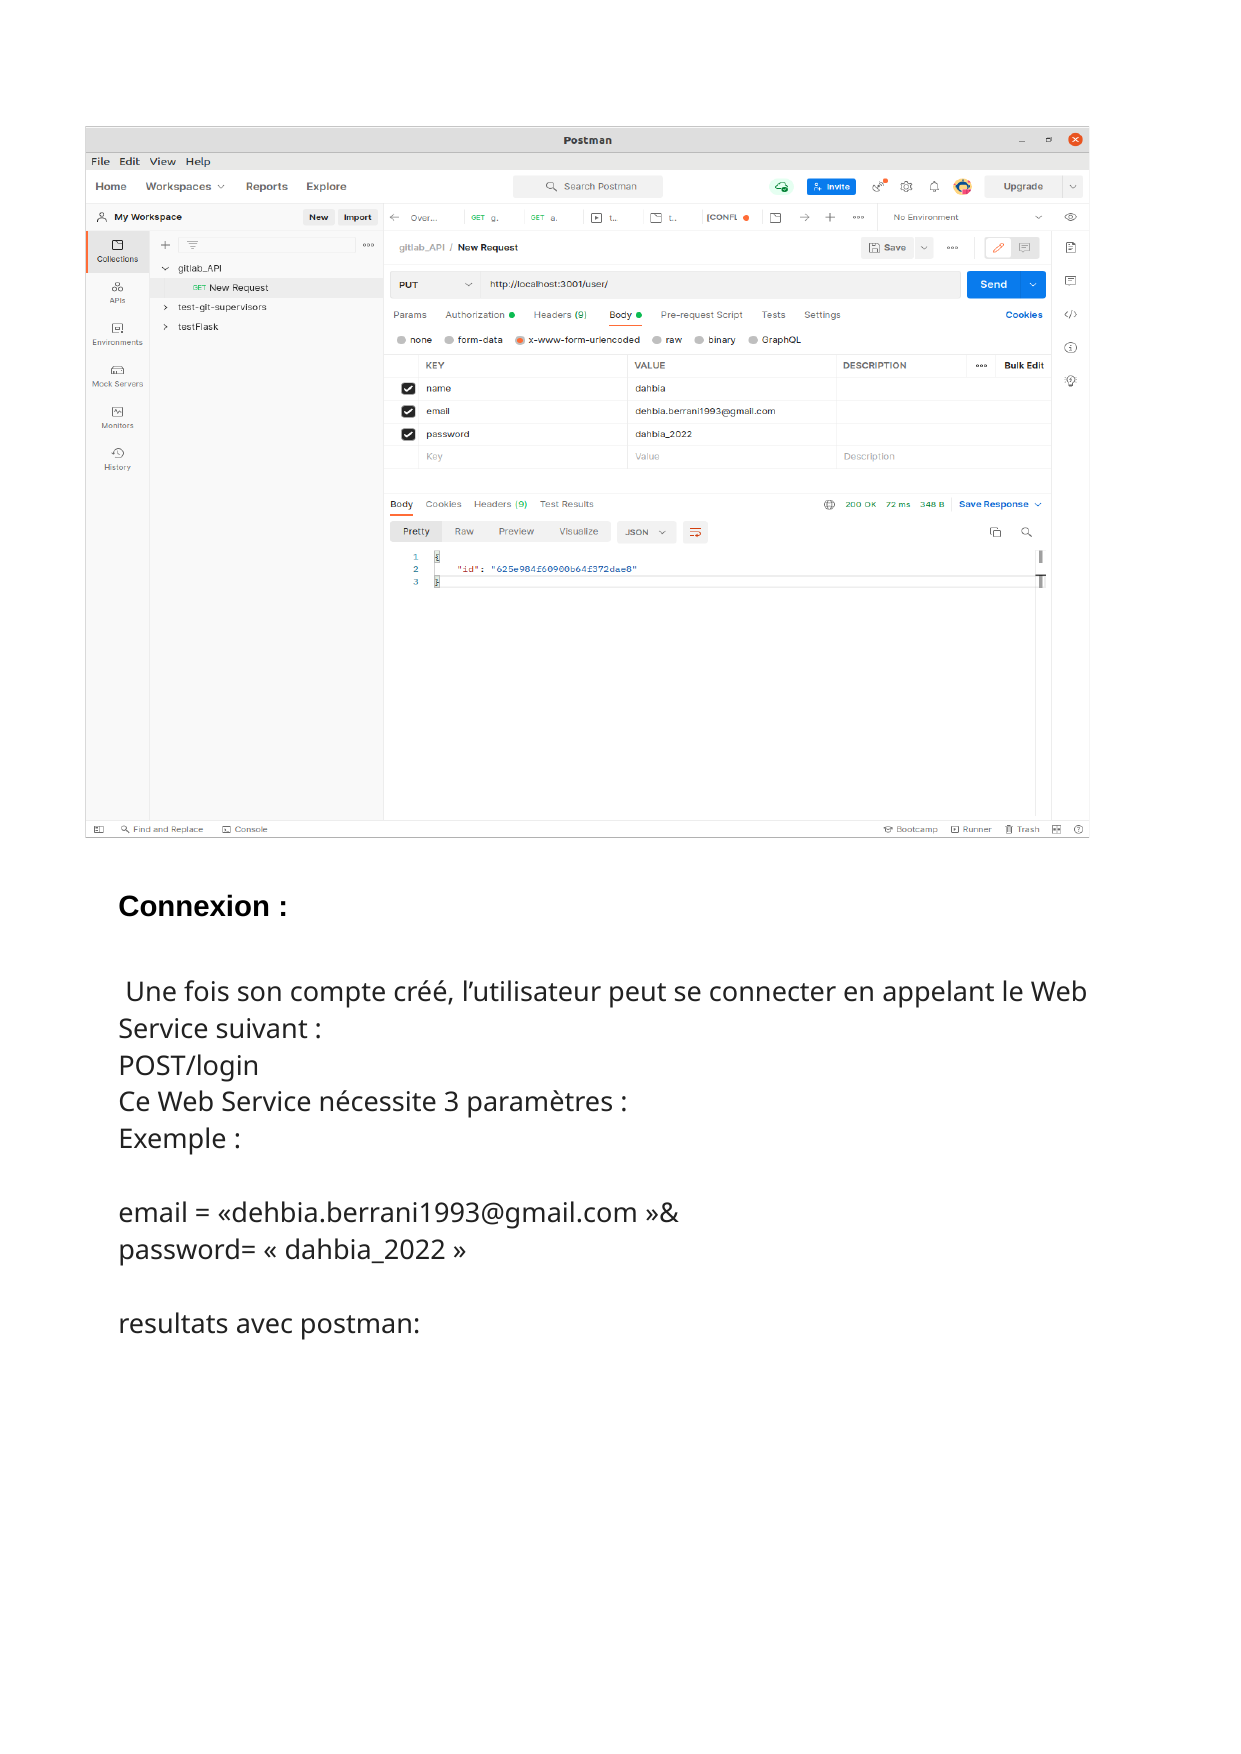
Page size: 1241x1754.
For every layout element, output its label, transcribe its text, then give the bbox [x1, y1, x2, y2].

text password= « dahbia_2022 » [118, 1230, 1122, 1267]
subtitle Connexion : [118, 889, 1122, 923]
text POST/login [118, 1046, 1122, 1083]
text Une fois son compte créé, l’utilisateur peut se connecter en appelant le Web Service suivant : [118, 972, 1122, 1046]
text Ce Web Service nécessite 3 paramètres : [118, 1083, 1122, 1120]
text email = «dehbia.berrani1993@gmail.com »& [118, 1193, 1122, 1230]
text Exemple : [118, 1120, 1122, 1157]
text resultats avec postman: [118, 1304, 1122, 1341]
picture [85, 126, 1090, 838]
